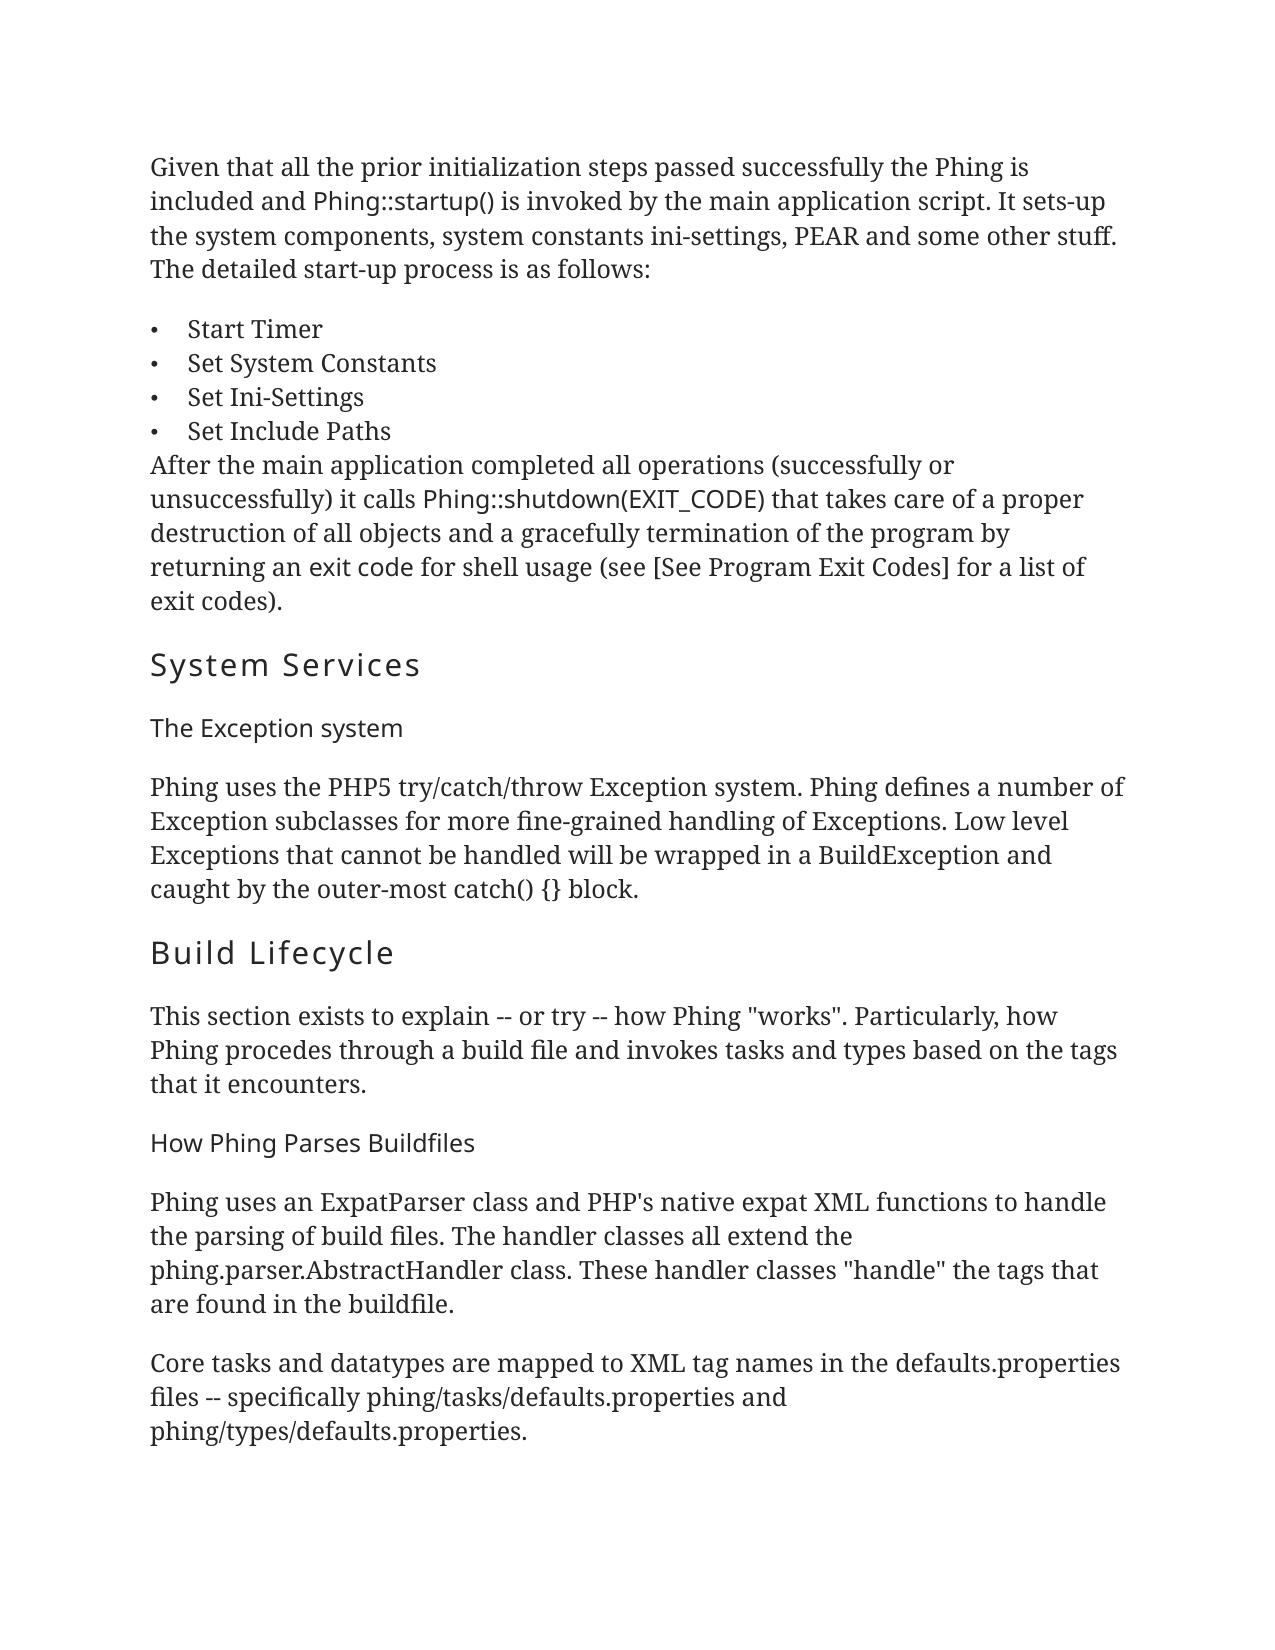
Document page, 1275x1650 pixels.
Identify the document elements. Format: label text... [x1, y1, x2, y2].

list Set Ini-Settings [150, 379, 1125, 413]
text Given that all the prior initialization steps passed successfully the Phing is included and Phing::startup() is invoked by the main application script. It sets-up the system components, system constants ini-settings, PEAR and some other stuff. The detailed start-up process is as follows: [150, 150, 1125, 286]
text Core tasks and datatypes are mapped to XML tag names in the defaults.properties files -- specifically phing/tasks/defaults.properties and phing/types/defaults.properties. [150, 1346, 1125, 1448]
list Set Include Paths [150, 413, 1125, 447]
text After the main application completed all operations (successfully or unsuccessfully) it calls Phing::shutdown(EXIT_CODE) that takes care of a proper destruction of all objects and a gracefully termination of the program by returning an exit code for shell usage (see [See Program Exit Codes] for a list of exit codes). [150, 447, 1125, 618]
text This section exists to explain -- or try -- how Phing "works". Particularly, how Phing procedes through a build file and invokes tasks and types based on the tags that it encounters. [150, 998, 1125, 1101]
text System Services [150, 643, 1125, 685]
list Set System Constants [150, 345, 1125, 379]
list Start Timer [150, 311, 1125, 345]
text Phing uses an ExpatParser class and PHP's native expat XML functions to handle the parsing of build files. The handler classes all extend the phing.parser.AbstractHandler class. These handler classes "handle" the tags that are found in the buildfile. [150, 1184, 1125, 1321]
text Phing uses the PHP5 try/catch/throw Exception system. Phing defines a number of Exception subclasses for more fine-grained handling of Exceptions. Low level Exceptions that cannot be handled will be wrapped in a BuildException and caught by the outer-most catch() {} block. [150, 769, 1125, 906]
text The Exception system [150, 710, 1125, 744]
text How Phing Parses Buildfiles [150, 1126, 1125, 1159]
text Build Lifecycle [150, 931, 1125, 973]
